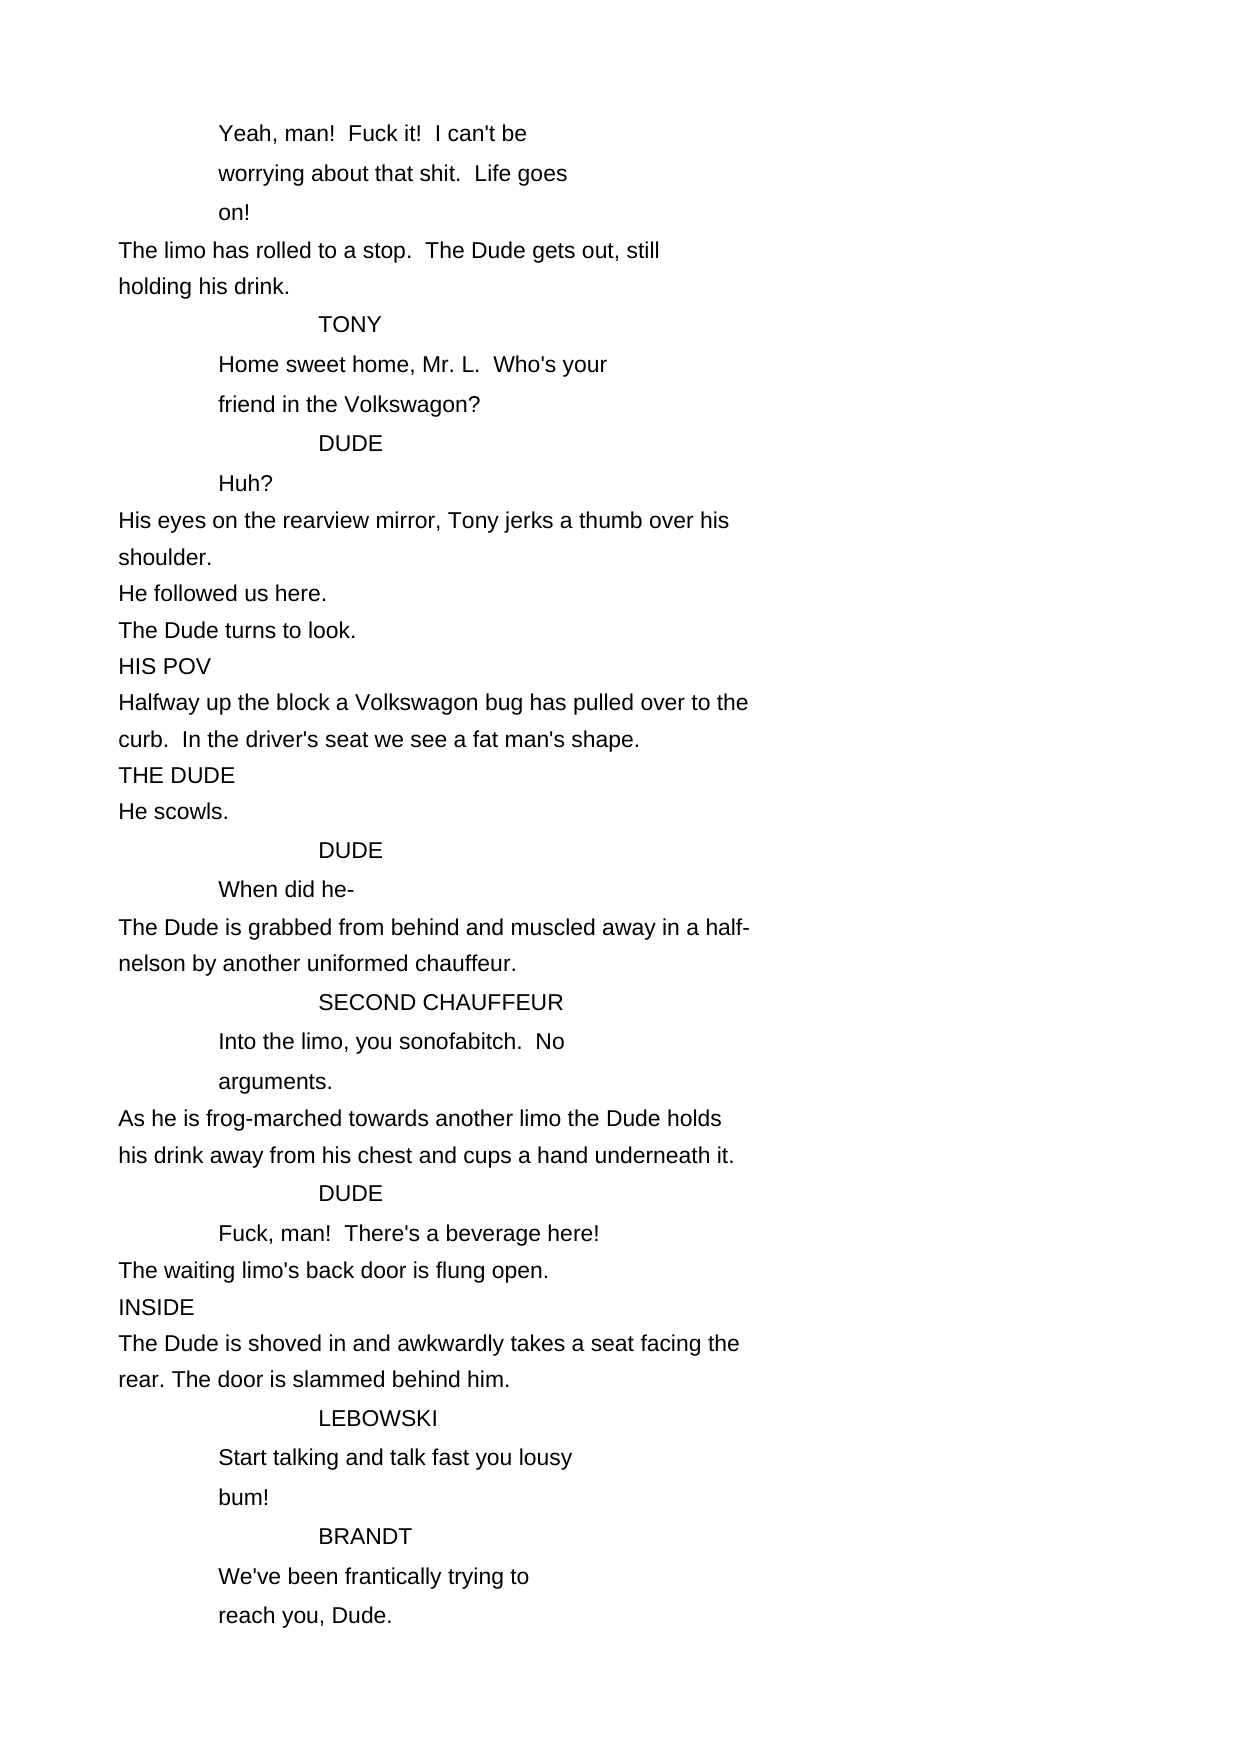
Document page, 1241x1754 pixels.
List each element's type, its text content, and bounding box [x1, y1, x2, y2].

text his drink away from his chest and cups a hand underneath it. [118, 1142, 1122, 1168]
text curb. In the driver's seat we see a fat man's shape. [118, 726, 1122, 752]
text We've been frantically trying to [118, 1561, 1122, 1590]
text rear. The door is slammed behind him. [118, 1366, 1122, 1393]
text He followed us here. [118, 580, 1122, 607]
text TONY [118, 309, 1122, 338]
text DUDE [118, 1178, 1122, 1207]
text bum! [118, 1482, 1122, 1511]
text THE DUDE [118, 762, 1122, 788]
text Huh? [118, 468, 1122, 497]
text When did he- [118, 874, 1122, 903]
text DUDE [118, 428, 1122, 457]
text The Dude is shoved in and awkwardly takes a seat facing the [118, 1330, 1122, 1356]
text Home sweet home, Mr. L. Who's your [118, 349, 1122, 378]
text friend in the Volkswagon? [118, 389, 1122, 417]
text The Dude turns to look. [118, 617, 1122, 643]
text worrying about that shit. Life goes [118, 158, 1122, 186]
text INSIDE [118, 1293, 1122, 1320]
text nelson by another uniformed chauffeur. [118, 950, 1122, 977]
text reach you, Dude. [118, 1601, 1122, 1629]
text DUDE [118, 835, 1122, 863]
text holding his drink. [118, 273, 1122, 299]
text arguments. [118, 1066, 1122, 1094]
text Start talking and talk fast you lousy [118, 1442, 1122, 1471]
text HIS POV [118, 653, 1122, 679]
text BRANDT [118, 1521, 1122, 1550]
text The waiting limo's back door is flung open. [118, 1257, 1122, 1283]
text The Dude is grabbed from behind and muscled away in a half- [118, 914, 1122, 940]
text His eyes on the rearview mirror, Tony jerks a thumb over his [118, 507, 1122, 534]
text SECOND CHAUFFEUR [118, 987, 1122, 1015]
text Yeah, man! Fuck it! I can't be [118, 118, 1122, 147]
text LEBOWSKI [118, 1403, 1122, 1431]
text The limo has rolled to a stop. The Dude gets out, still [118, 237, 1122, 263]
text As he is frog-marched towards another limo the Dude holds [118, 1105, 1122, 1132]
text shoulder. [118, 544, 1122, 570]
text on! [118, 197, 1122, 226]
text He scowls. [118, 798, 1122, 825]
text Halfway up the block a Volkswagon bug has pulled over to the [118, 689, 1122, 716]
text Fuck, man! There's a beverage here! [118, 1218, 1122, 1246]
text Into the limo, you sonofabitch. No [118, 1026, 1122, 1055]
